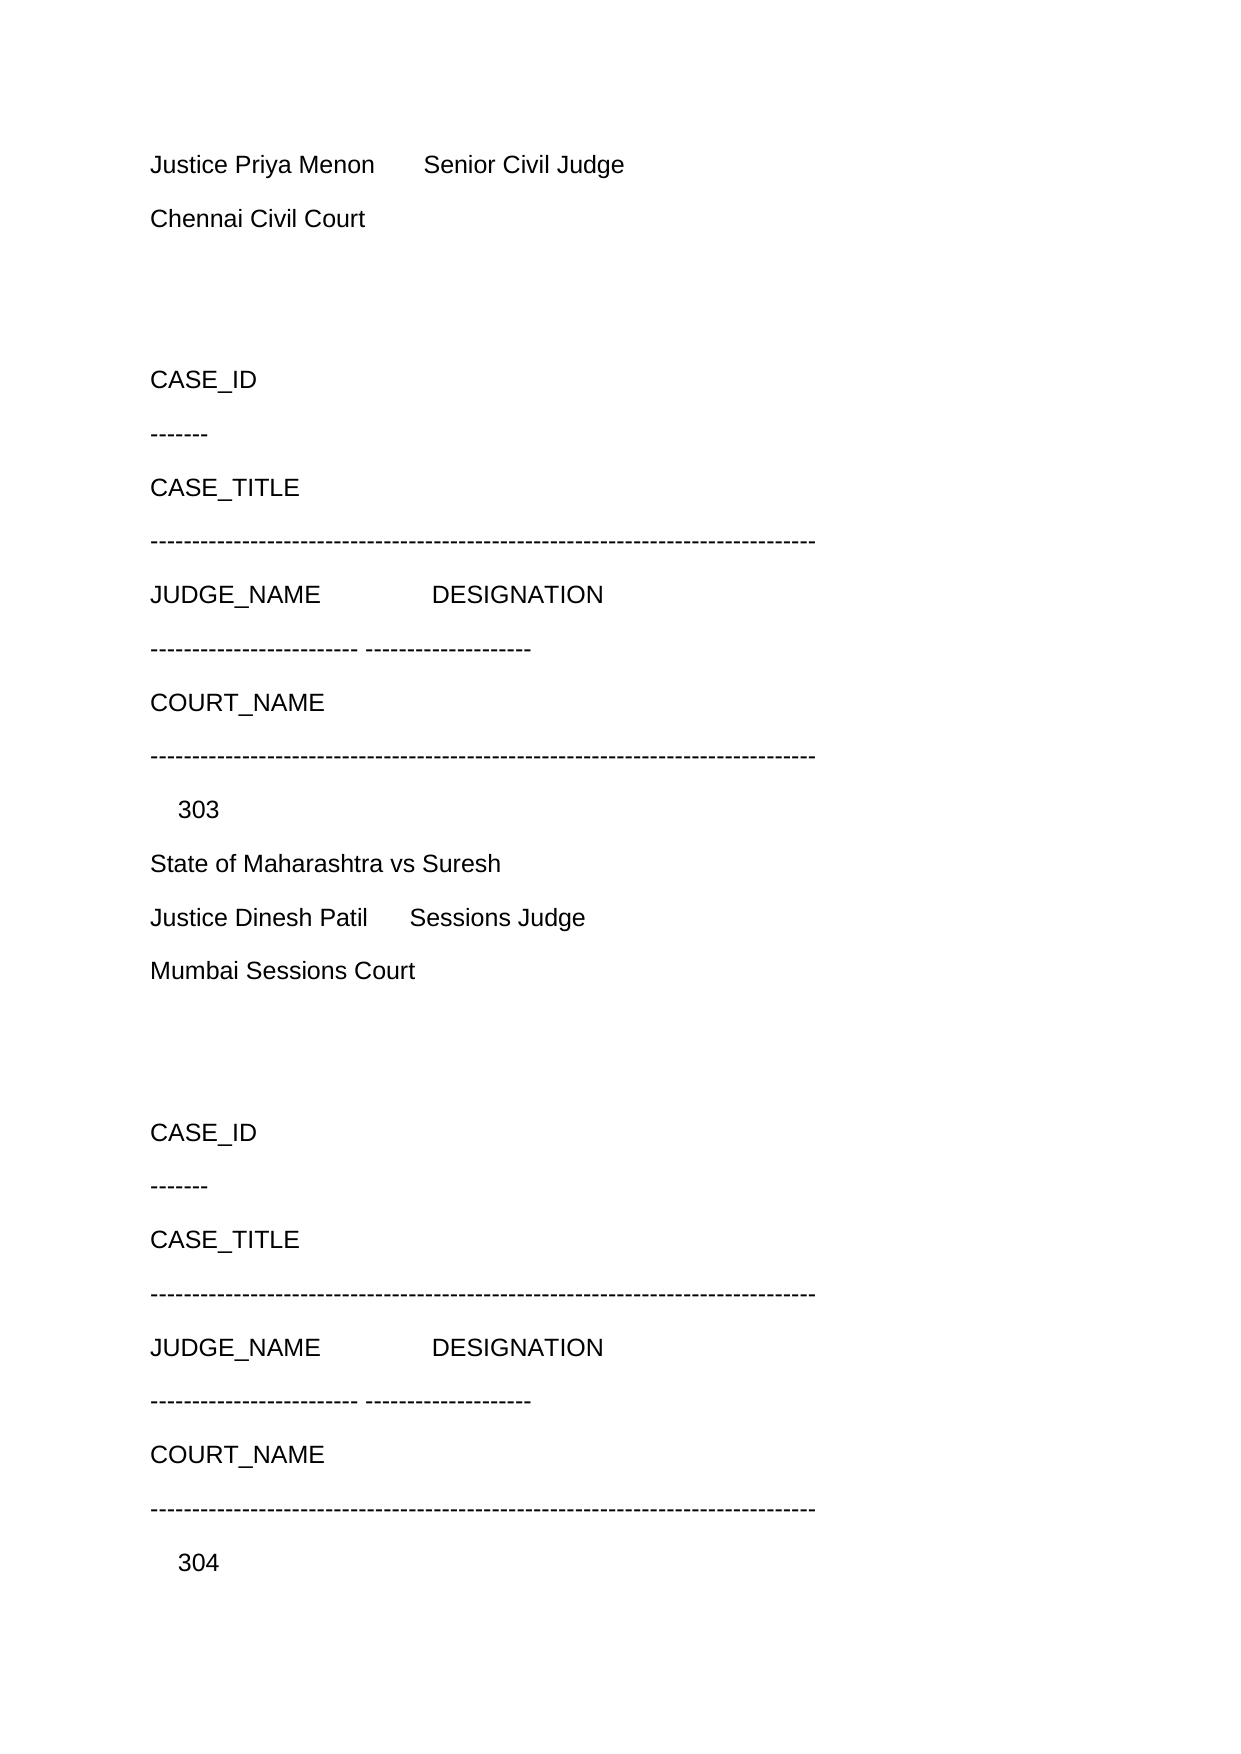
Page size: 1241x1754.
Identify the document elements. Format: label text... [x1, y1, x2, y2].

text COURT_NAME [150, 687, 1090, 716]
text Chennai Civil Court [150, 204, 1090, 232]
text 304 [150, 1547, 1090, 1576]
text -------------------------------------------------------------------------------- [150, 526, 1090, 555]
text JUDGE_NAME DESIGNATION [150, 580, 1090, 609]
text Justice Priya Menon Senior Civil Judge [150, 150, 1090, 179]
text CASE_TITLE [150, 1225, 1090, 1254]
text State of Maharashtra vs Suresh [150, 849, 1090, 877]
text Mumbai Sessions Court [150, 956, 1090, 985]
text COURT_NAME [150, 1440, 1090, 1469]
text JUDGE_NAME DESIGNATION [150, 1332, 1090, 1361]
text ------------------------- -------------------- [150, 634, 1090, 662]
text -------------------------------------------------------------------------------- [150, 741, 1090, 770]
text CASE_ID [150, 1117, 1090, 1146]
text ------------------------- -------------------- [150, 1386, 1090, 1415]
text 303 [150, 795, 1090, 824]
text Justice Dinesh Patil Sessions Judge [150, 902, 1090, 931]
text CASE_ID [150, 365, 1090, 394]
text -------------------------------------------------------------------------------- [150, 1279, 1090, 1307]
text CASE_TITLE [150, 472, 1090, 501]
text ------- [150, 419, 1090, 447]
text ------- [150, 1171, 1090, 1200]
text -------------------------------------------------------------------------------- [150, 1494, 1090, 1522]
